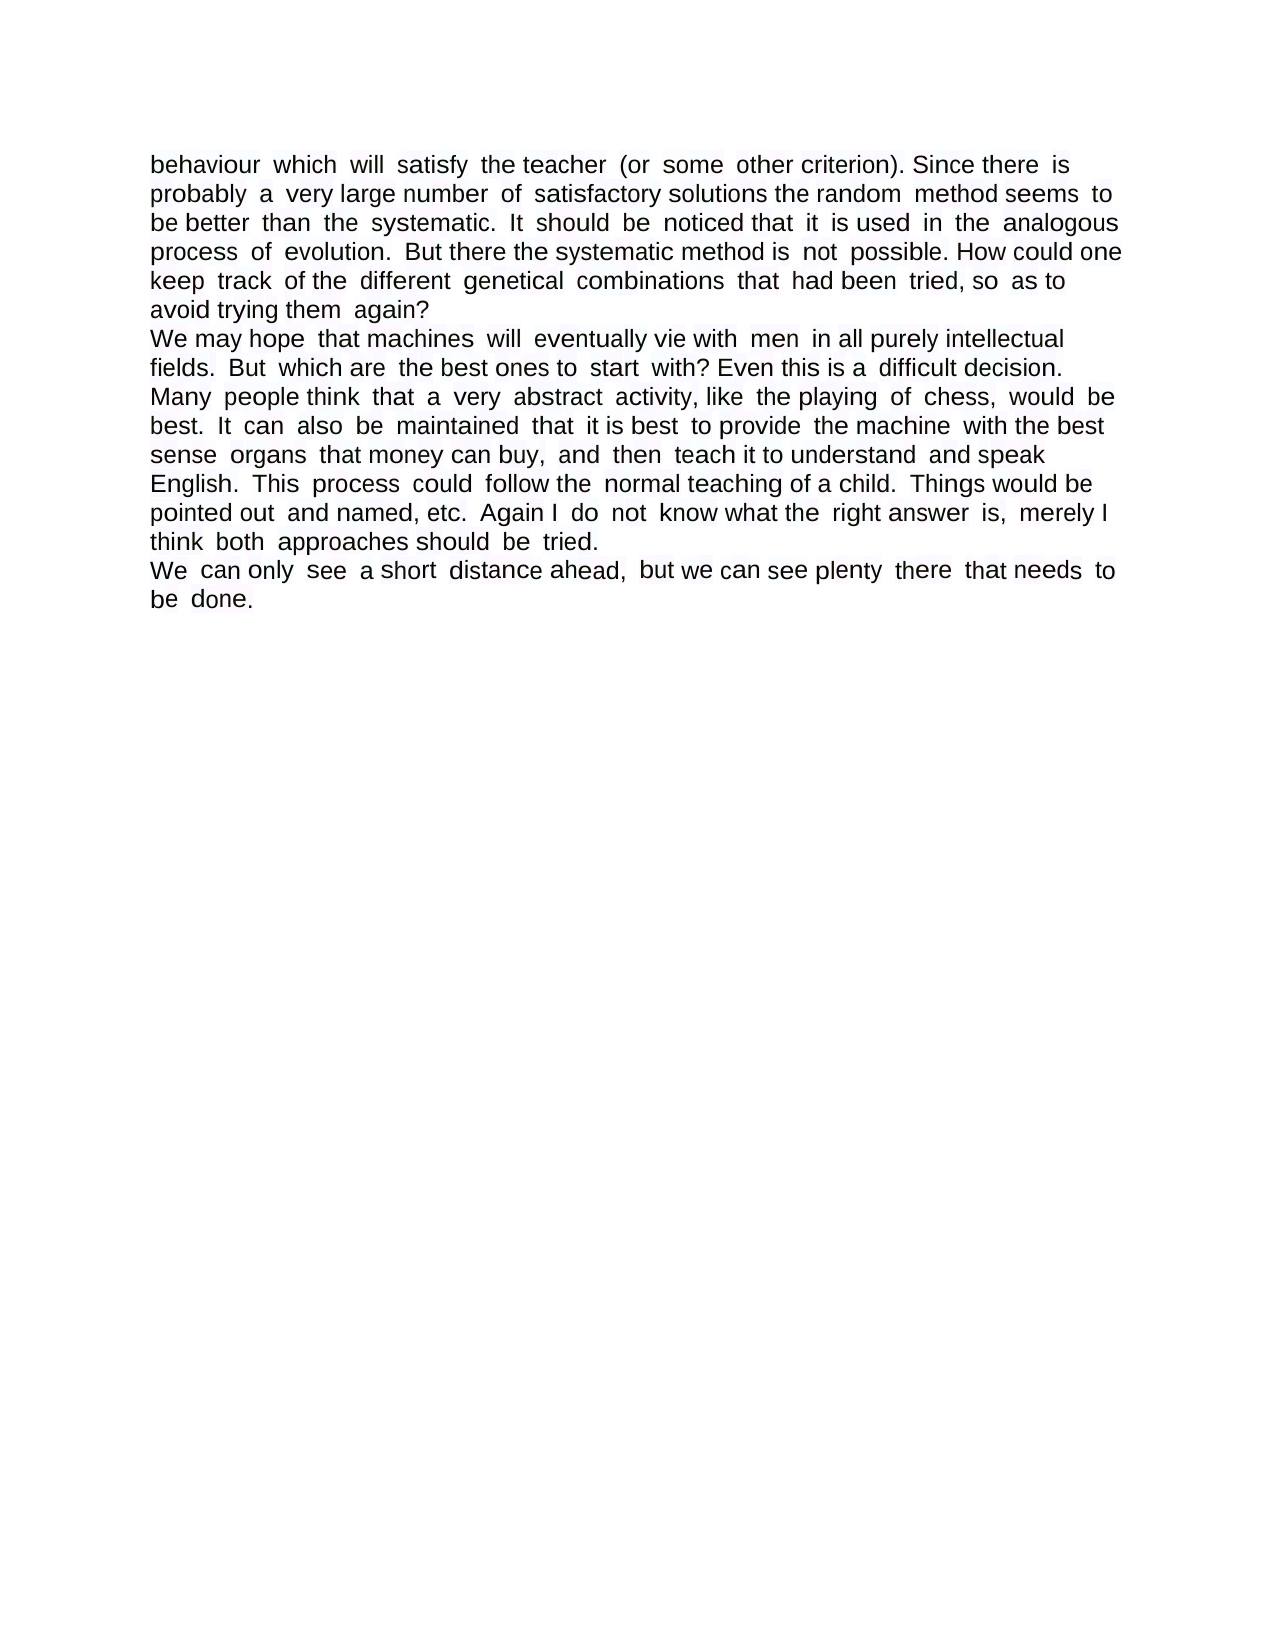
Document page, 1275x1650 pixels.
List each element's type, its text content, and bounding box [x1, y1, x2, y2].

text We can only see a short distance ahead, but we can see plenty there that needs to be done. [150, 555, 200, 613]
text We can only see a short distance ahead, but we can see plenty there that needs to be done. [227, 555, 1125, 613]
text We may hope that machines will eventually vie with men in all purely intellectual fields. But which are the best ones to start with? Even this is a difficult decision. Many people think that a very abstract activity, like the playing of chess, would be best. It can also be maintained that it is best to provide the machine with the best sense organs that money can buy, and then teach it to understand and speak English. This process could follow the normal teaching of a child. Things would be pointed out and named, etc. Again I do not know what the right answer is, merely I think both approaches should be tried. [150, 324, 1125, 555]
text It is probably wise to include a random element in a learning machine. A random element is rather useful when we are searching for a solution of some problem. Suppose for instance we wanted to find a number between 50 and 200 which was equal to the square of the sum of its digits, we might start at fifty-one then try fifty-two and go on until we got a number that worked. Alternatively we might choose numbers at random until we got a good one. This method has the advantage that it is unneeded to keep track of the values that have been tried, but the disadvantage that one may try the same one twice, but this is not very important if there are several solutions. The systematic method has the disadvantage that there may be an enormous block without any solutions in the region which has to be investigated first, Now the learning process may be regarded as a search for a form of behaviour which will satisfy the teacher (or some other criterion). Since there is probably a very large number of satisfactory solutions the random method seems to be better than the systematic. It should be noticed that it is used in the analogous process of evolution. But there the systematic method is not possible. How could one keep track of the different genetical combinations that had been tried, so as to avoid trying them again? [429, 150, 1125, 324]
